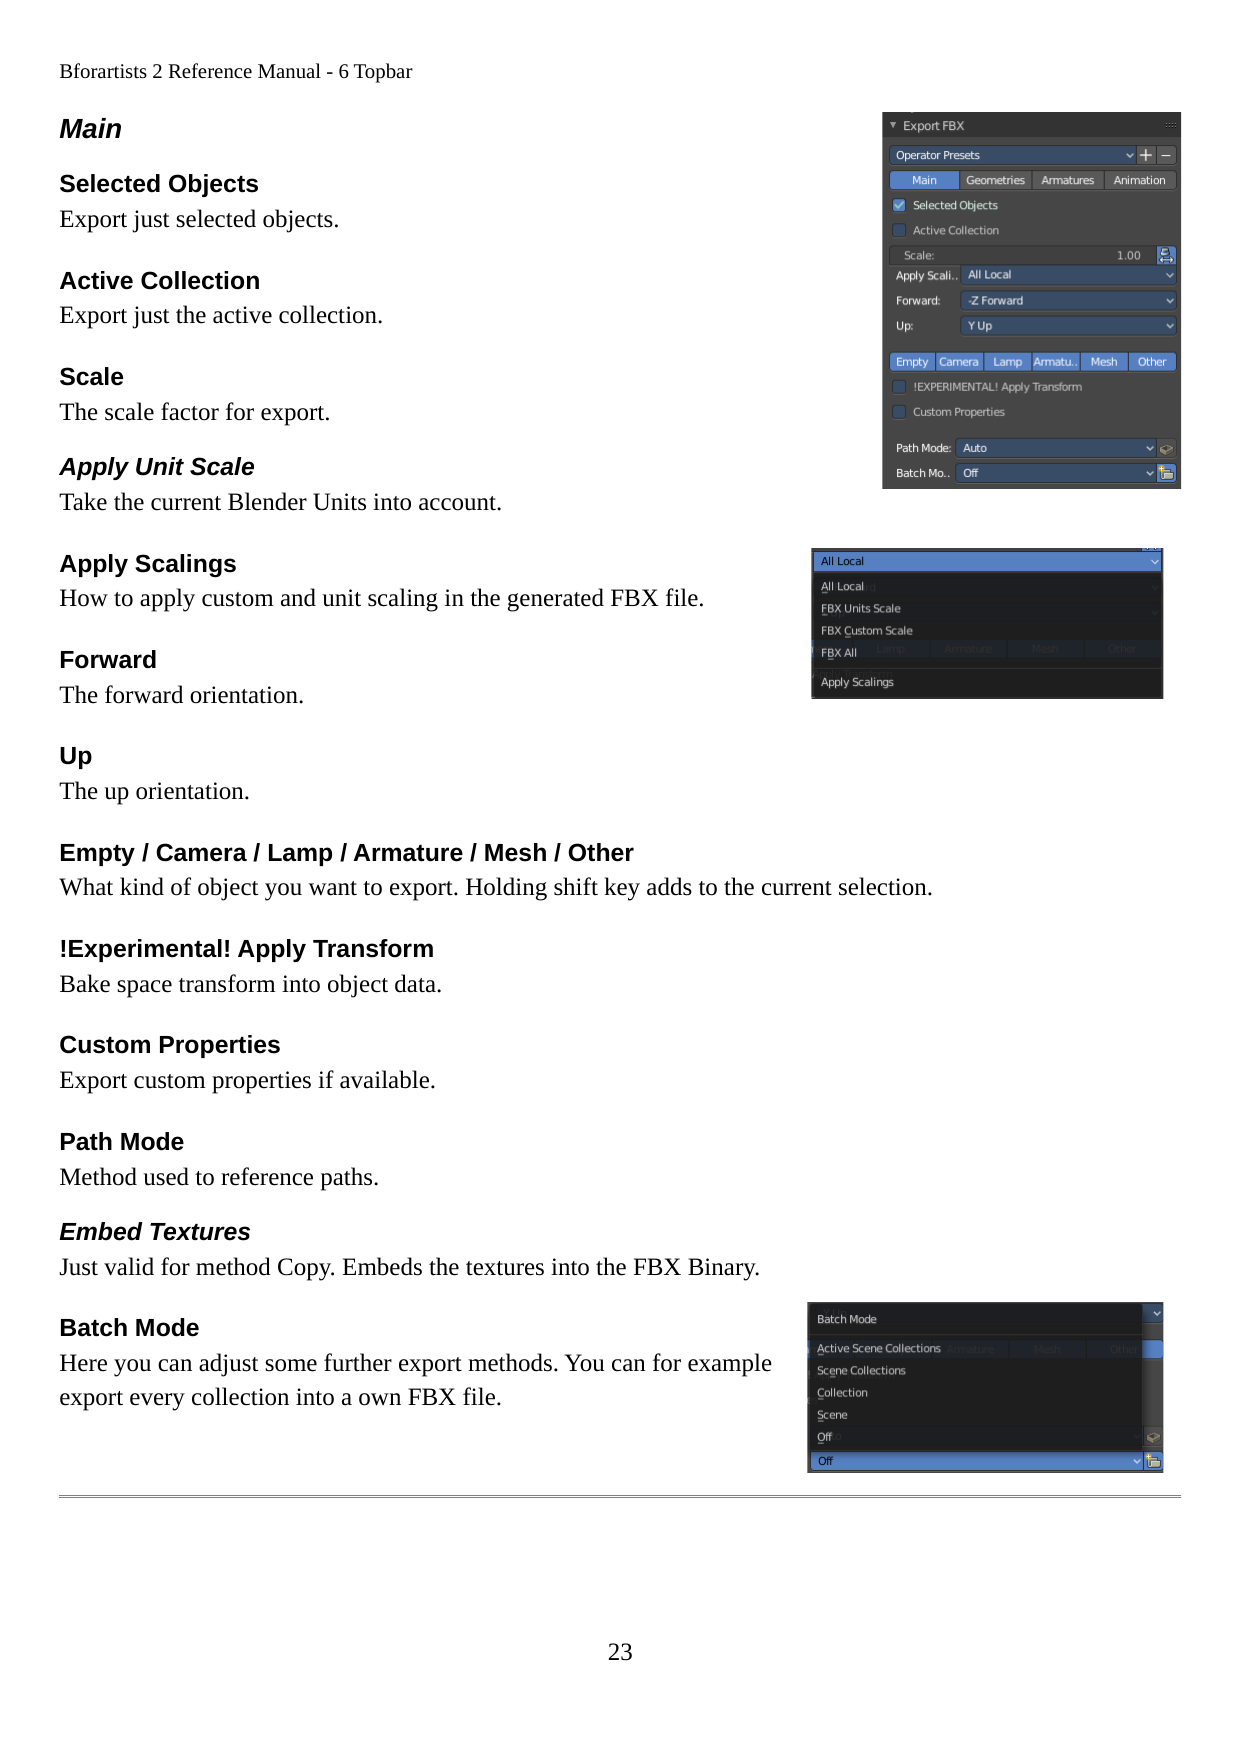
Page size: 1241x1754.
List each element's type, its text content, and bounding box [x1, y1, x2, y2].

picture [882, 112, 1182, 489]
text Here you can adjust some further export methods. You can for example export every collection into a own FBX file. [59, 1348, 807, 1411]
text What kind of object you want to export. Holding shift key adds to the current selection. [59, 872, 1181, 901]
subtitle Main [59, 113, 882, 144]
text Export just the active collection. [59, 301, 882, 329]
subtitle Active Collection [59, 266, 882, 294]
text Take the current Blender Units into account. [59, 487, 1181, 516]
text Bake space transform into object data. [59, 969, 1181, 998]
picture [811, 548, 1164, 699]
subtitle Embed Textures [59, 1217, 1181, 1245]
subtitle Empty / Camera / Lamp / Armature / Mesh / Other [59, 838, 1181, 866]
text Method used to reference paths. [59, 1162, 1181, 1190]
subtitle Apply Scalings [59, 549, 811, 577]
subtitle [1164, 1313, 1181, 1342]
subtitle Selected Objects [59, 169, 882, 198]
subtitle Scale [59, 362, 882, 391]
subtitle [1164, 549, 1181, 577]
text Just valid for method Copy. Embeds the textures into the FBX Binary. [59, 1252, 1181, 1280]
picture [807, 1302, 1164, 1473]
text The forward orientation. [59, 680, 1181, 708]
subtitle Custom Properties [59, 1030, 1181, 1059]
subtitle Path Mode [59, 1127, 1181, 1155]
subtitle Forward [59, 645, 811, 673]
text Export custom properties if available. [59, 1065, 1181, 1094]
subtitle Batch Mode [59, 1313, 807, 1342]
text The up orientation. [59, 776, 1181, 805]
subtitle Up [59, 741, 1181, 770]
text Export just selected objects. [59, 204, 882, 233]
subtitle Apply Unit Scale [59, 452, 882, 481]
subtitle !Experimental! Apply Transform [59, 934, 1181, 963]
text The scale factor for export. [59, 397, 882, 426]
subtitle [1164, 645, 1181, 673]
text How to apply custom and unit scaling in the generated FBX file. [59, 583, 811, 612]
